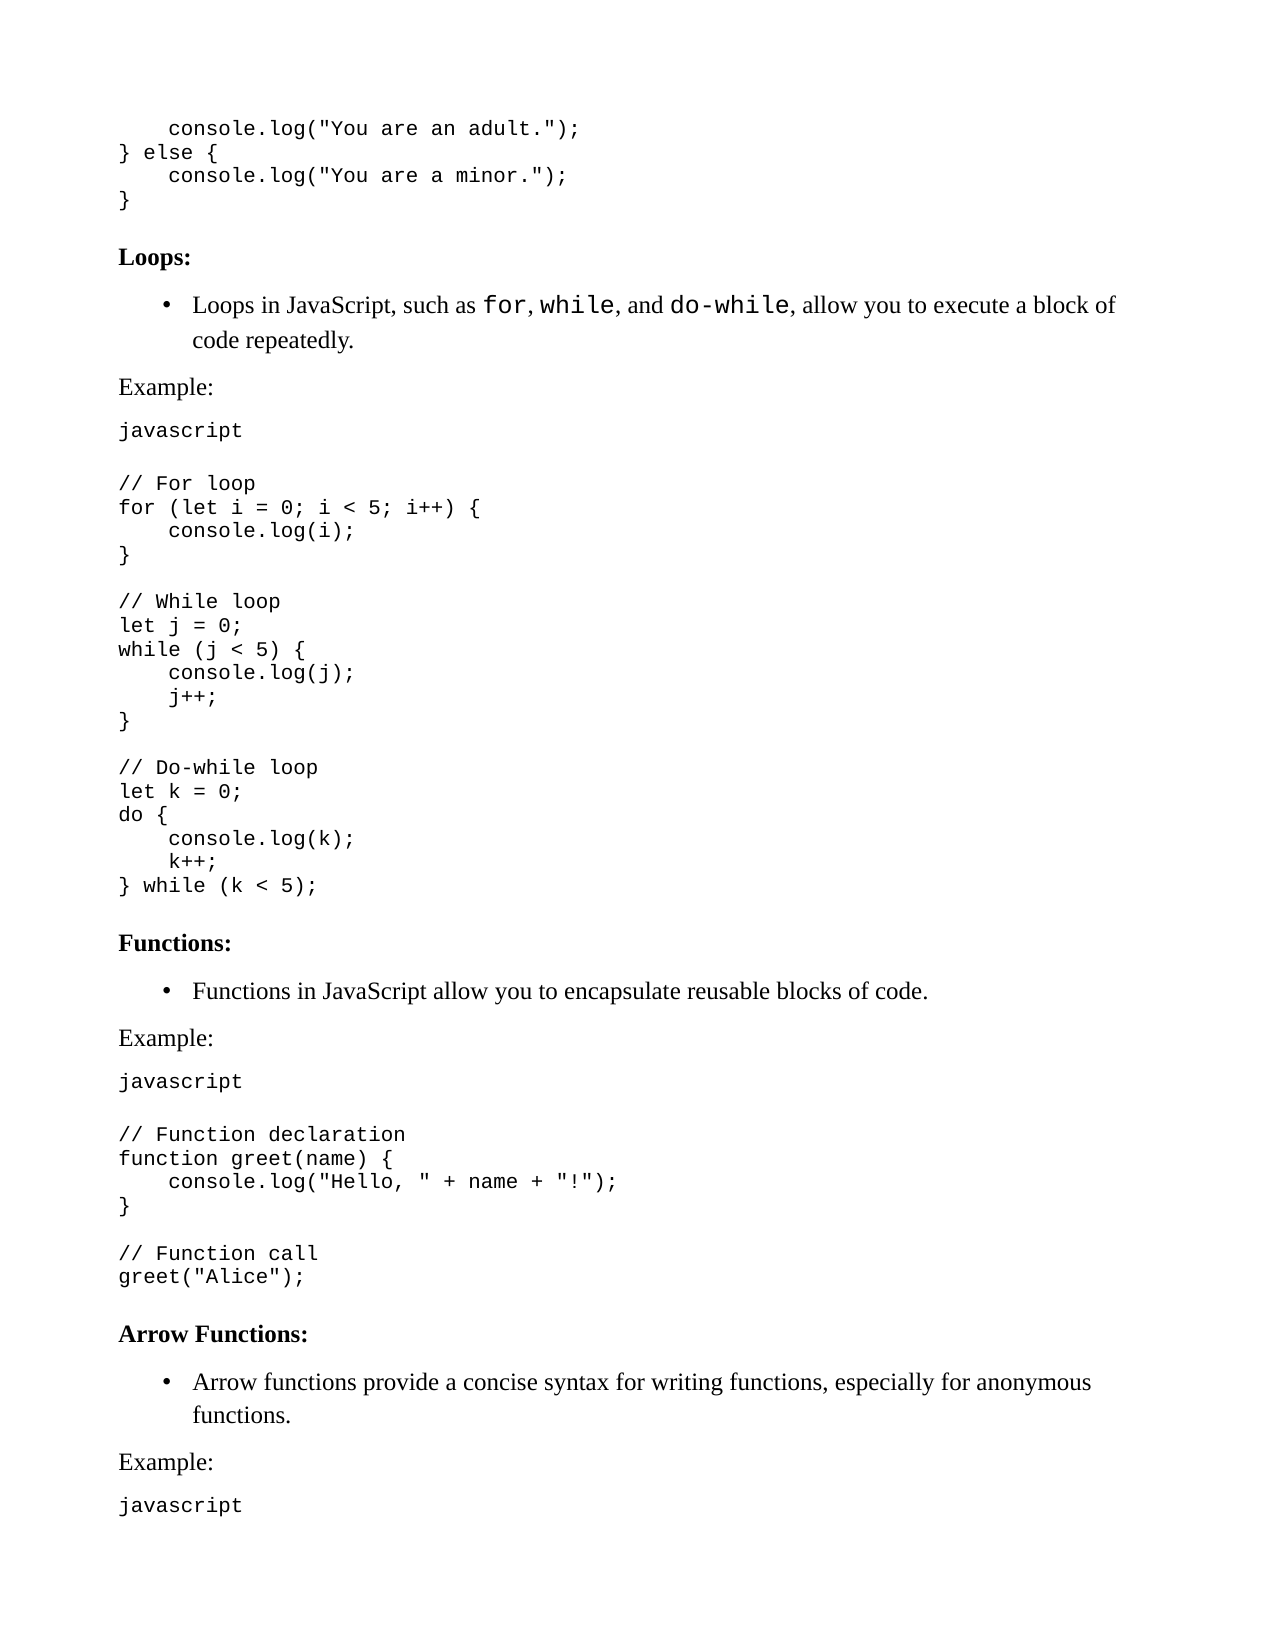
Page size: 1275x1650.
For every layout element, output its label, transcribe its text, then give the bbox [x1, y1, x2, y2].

text // Do-while loop [118, 757, 1157, 781]
text // For loop [118, 473, 1157, 497]
text function greet(name) { [118, 1148, 1157, 1172]
text j++; [118, 686, 1157, 710]
text console.log("You are an adult."); [118, 118, 1157, 142]
text let j = 0; [118, 615, 1157, 639]
text } [118, 710, 1157, 733]
list Arrow functions provide a concise syntax for writing functions, especially for anonymous functions. [162, 1367, 1157, 1429]
text } [118, 1195, 1157, 1219]
text for (let i = 0; i < 5; i++) { [118, 497, 1157, 521]
text Example: [118, 1447, 1157, 1476]
list Loops in JavaScript, such as for, while, and do-while, allow you to execute a block of code repeatedly. [162, 290, 1157, 354]
text } [118, 189, 1157, 213]
text // While loop [118, 591, 1157, 615]
text console.log(j); [118, 662, 1157, 686]
text Loops: [118, 242, 1157, 271]
text // Function declaration [118, 1124, 1157, 1148]
text } else { [118, 142, 1157, 165]
text Functions: [118, 928, 1157, 957]
text console.log("Hello, " + name + "!"); [118, 1172, 1157, 1195]
text javascript [118, 420, 1157, 444]
text } while (k < 5); [118, 875, 1157, 899]
text do { [118, 804, 1157, 828]
list Functions in JavaScript allow you to encapsulate reusable blocks of code. [162, 976, 1157, 1005]
text javascript [118, 1071, 1157, 1095]
text } [118, 544, 1157, 568]
text greet("Alice"); [118, 1266, 1157, 1290]
text Example: [118, 1023, 1157, 1052]
text k++; [118, 852, 1157, 875]
text let k = 0; [118, 781, 1157, 804]
text // Function call [118, 1242, 1157, 1266]
text Example: [118, 372, 1157, 401]
text console.log("You are a minor."); [118, 165, 1157, 189]
text console.log(i); [118, 521, 1157, 544]
text Arrow Functions: [118, 1319, 1157, 1348]
text console.log(k); [118, 828, 1157, 852]
text javascript [118, 1495, 1157, 1519]
text while (j < 5) { [118, 639, 1157, 662]
